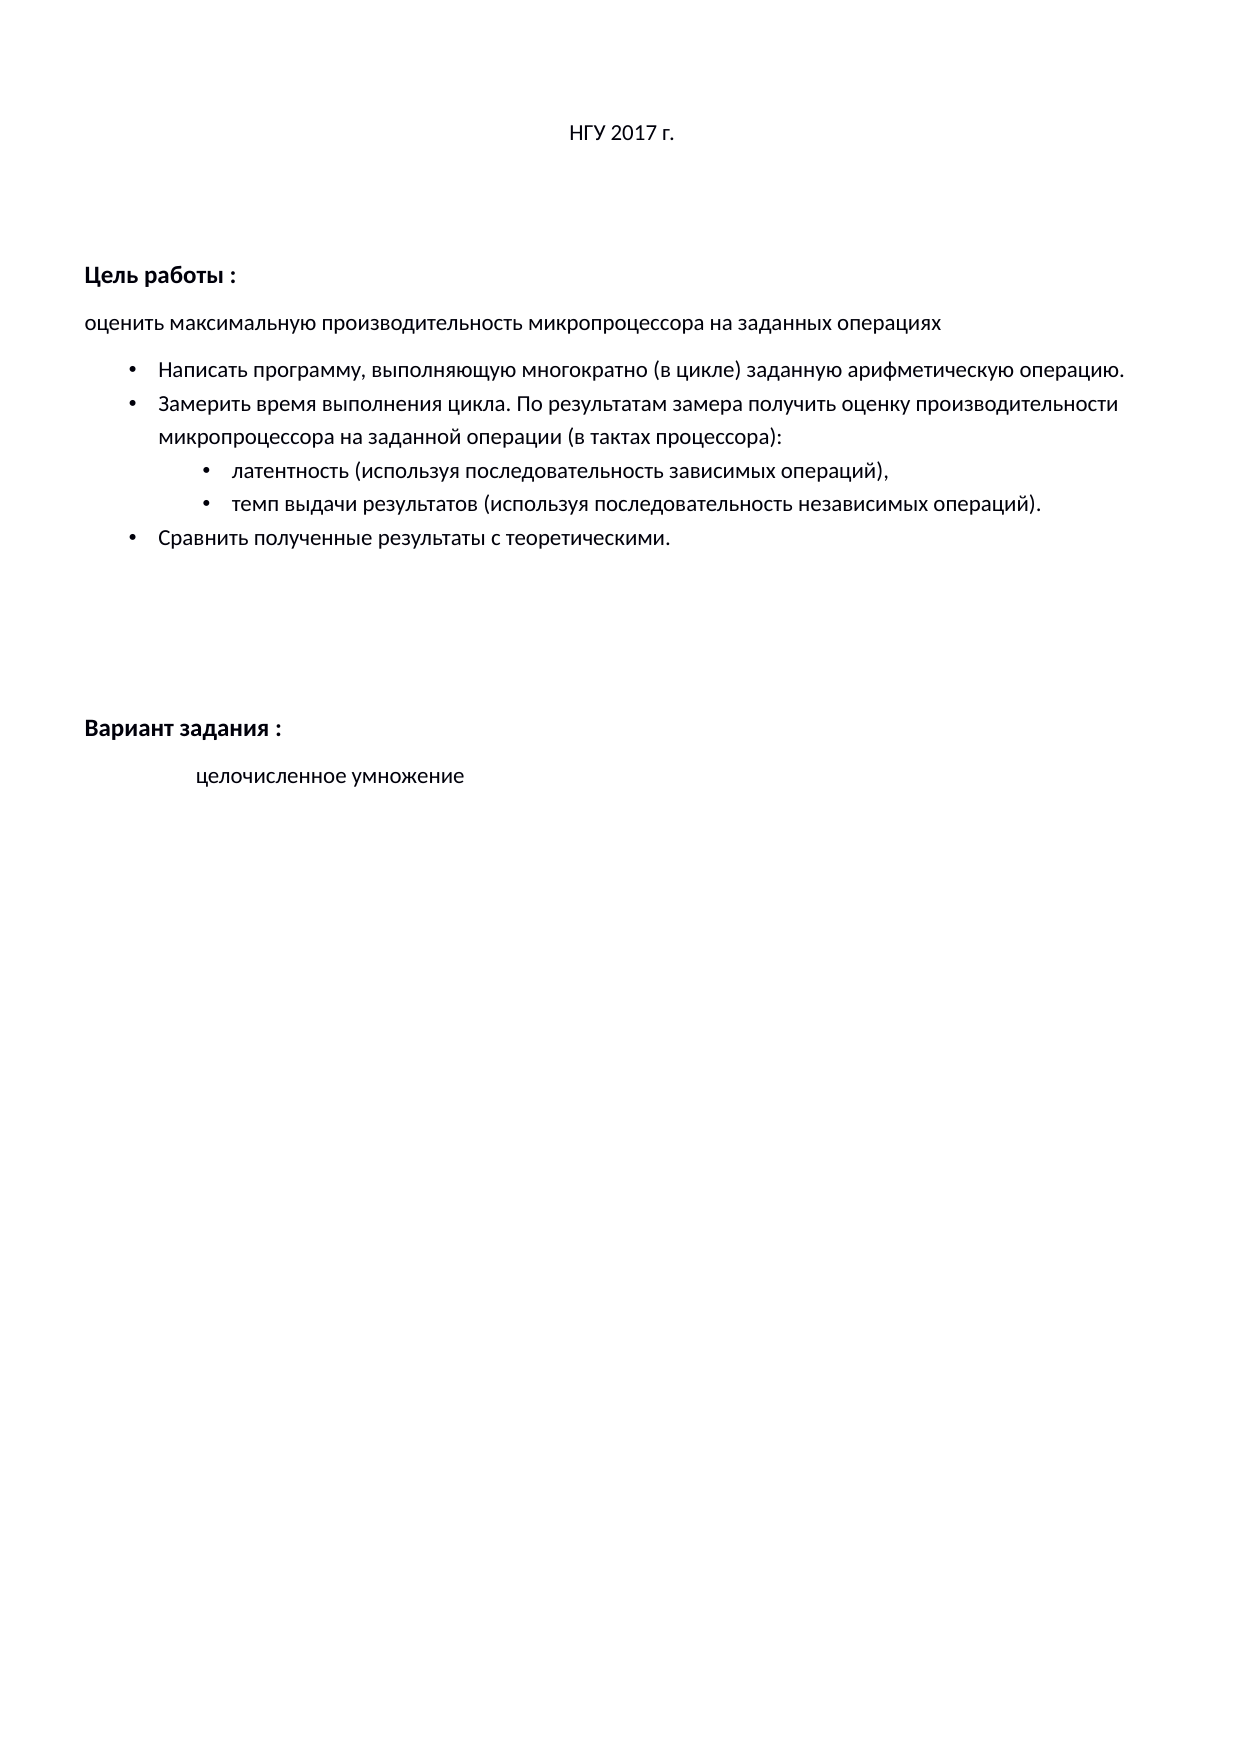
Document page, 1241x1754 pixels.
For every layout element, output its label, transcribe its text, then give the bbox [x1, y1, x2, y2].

list Замерить время выполнения цикла. По результатам замера получить оценку производительности микропроцессора на заданной операции (в тактах процессора): [128, 389, 1159, 450]
list целочисленное умножение [196, 761, 1159, 789]
text Цель работы : [84, 259, 1159, 289]
list Сравнить полученные результаты с теоретическими. [128, 523, 1159, 551]
list темп выдачи результатов (используя последовательность независимых операций). [202, 489, 1159, 517]
text НГУ 2017 г. [84, 118, 1159, 146]
list оценить максимальную производительность микропроцессора на заданных операциях [84, 308, 1159, 336]
text Вариант задания : [84, 712, 1159, 742]
list латентность (используя последовательность зависимых операций), [202, 456, 1159, 484]
list Написать программу, выполняющую многократно (в цикле) заданную арифметическую операцию. [128, 355, 1159, 383]
